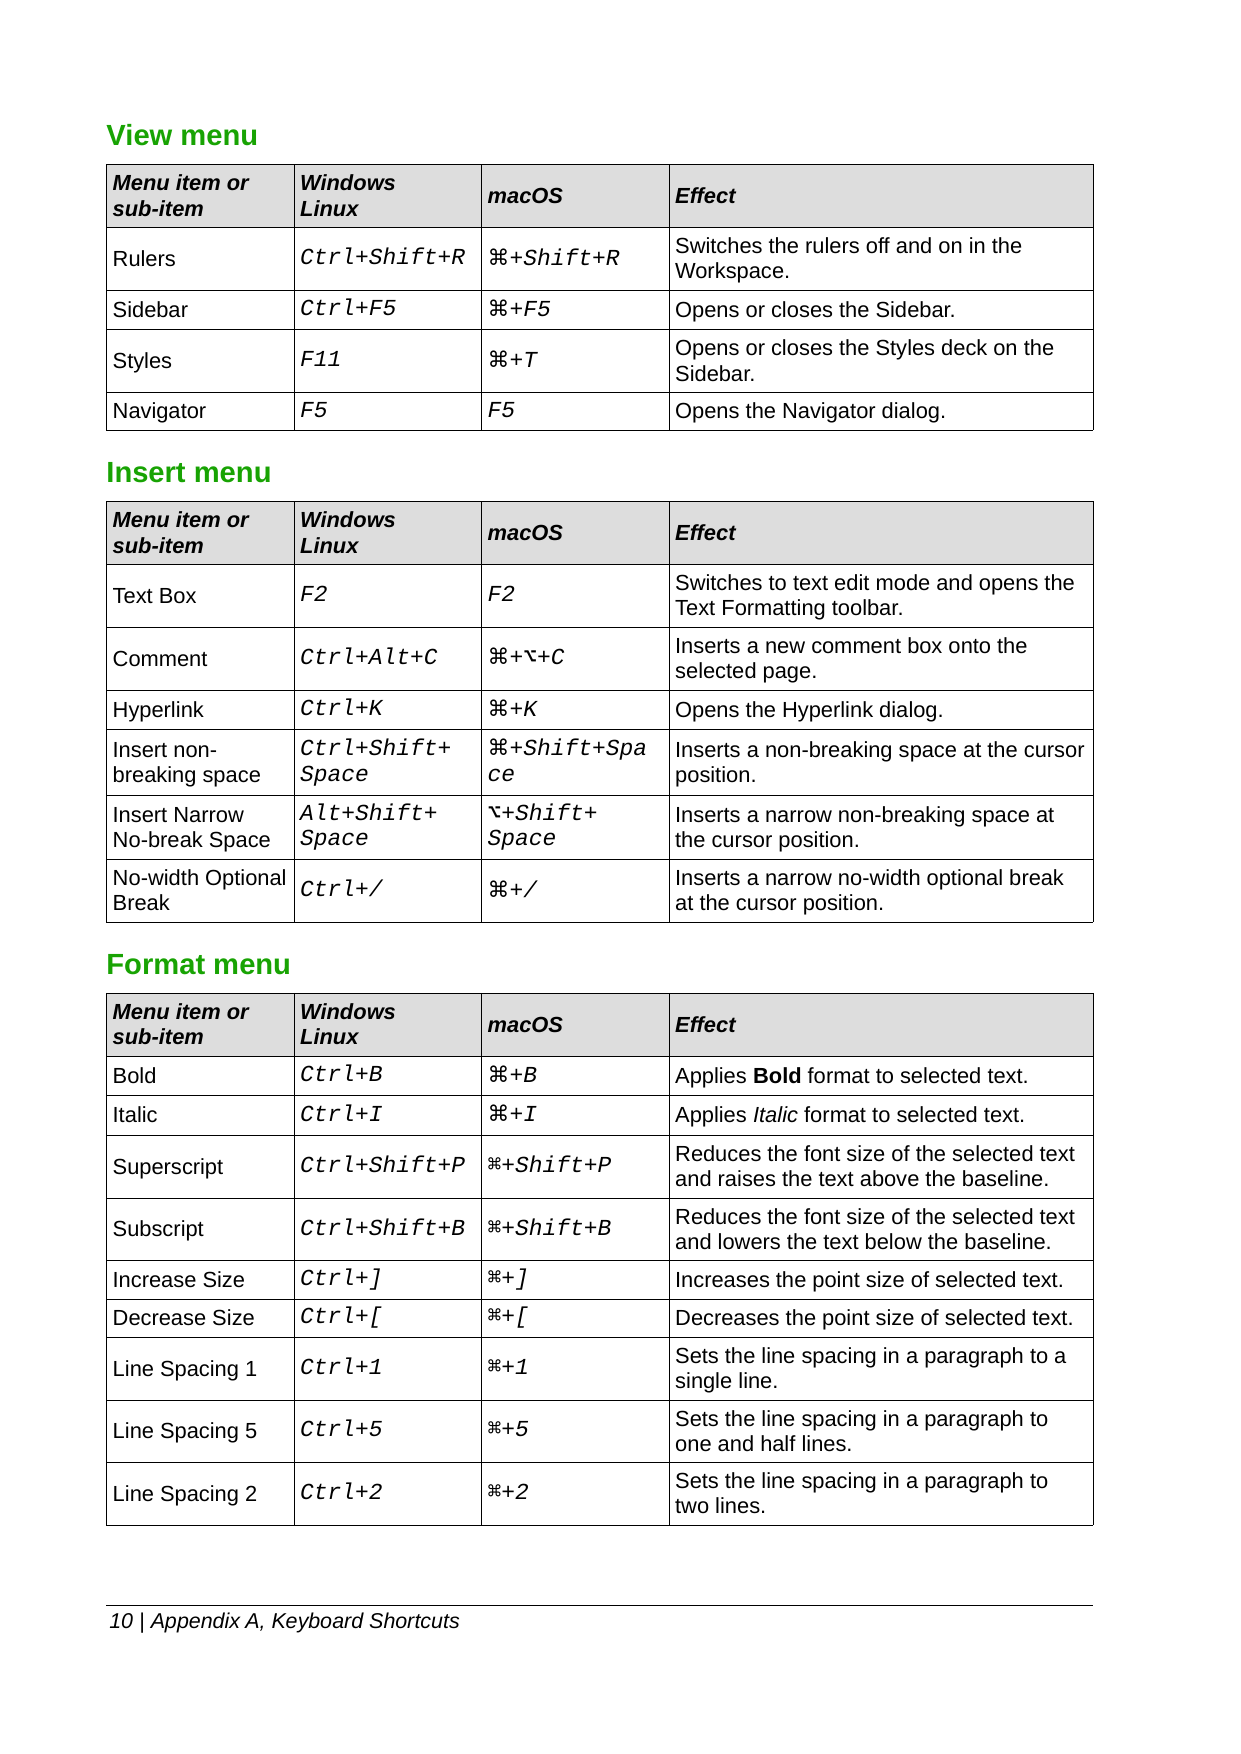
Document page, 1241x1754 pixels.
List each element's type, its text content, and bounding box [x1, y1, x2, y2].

table_cell F11 [295, 330, 481, 392]
table_cell Increases the point size of selected text. [670, 1261, 1093, 1298]
table_cell Inserts a narrow non-breaking space at the cursor position. [670, 796, 1093, 859]
table_cell ⌘+Shift+Space [482, 730, 669, 795]
table_cell ⌘+1 [482, 1338, 669, 1399]
table_cell F2 [482, 565, 669, 627]
table_cell Ctrl+5 [295, 1401, 481, 1462]
table_cell Applies Bold format to selected text. [670, 1057, 1093, 1095]
table_cell Opens the Navigator dialog. [670, 393, 1093, 430]
table_cell Reduces the font size of the selected text and raises the text above the baseline. [670, 1136, 1093, 1198]
table_cell Sets the line spacing in a paragraph to a single line. [670, 1338, 1093, 1399]
table_cell ⌘+[ [482, 1300, 669, 1337]
table_cell Ctrl+K [295, 691, 481, 729]
subtitle Format menu [106, 947, 1093, 980]
table_cell Text Box [107, 565, 294, 627]
table_header Effect [670, 502, 1093, 564]
table_cell Ctrl+Alt+C [295, 628, 481, 689]
table_cell Ctrl+B [295, 1057, 481, 1095]
table_cell Superscript [107, 1136, 294, 1198]
table_cell ⌘+] [482, 1261, 669, 1298]
table_cell Sets the line spacing in a paragraph to two lines. [670, 1463, 1093, 1525]
table_header macOS [482, 994, 669, 1056]
table_cell Inserts a narrow no-width optional break at the cursor position. [670, 860, 1093, 922]
table_cell ⌘+F5 [482, 291, 669, 329]
table_cell F5 [482, 393, 669, 430]
table_cell Ctrl+Shift+R [295, 228, 481, 289]
table_header Windows Linux [295, 502, 481, 564]
table_cell Inserts a new comment box onto the selected page. [670, 628, 1093, 689]
table_cell Opens the Hyperlink dialog. [670, 691, 1093, 729]
table_cell ⌘+Shift+B [482, 1199, 669, 1260]
table_cell ⌘+T [482, 330, 669, 392]
table_cell Decrease Size [107, 1300, 294, 1337]
table_cell Ctrl+2 [295, 1463, 481, 1525]
table_cell Hyperlink [107, 691, 294, 729]
table_cell Rulers [107, 228, 294, 289]
table_cell Ctrl+Shift+ Space [295, 730, 481, 795]
table_cell No‑width Optional Break [107, 860, 294, 922]
table_cell Ctrl+I [295, 1096, 481, 1135]
table_header macOS [482, 502, 669, 564]
table_cell F2 [295, 565, 481, 627]
table_cell Ctrl+/ [295, 860, 481, 922]
table_cell Insert non-breaking space [107, 730, 294, 795]
table_cell Line Spacing 1 [107, 1338, 294, 1399]
table_header macOS [482, 165, 669, 227]
table_cell ⌘+K [482, 691, 669, 729]
table_cell Navigator [107, 393, 294, 430]
table_cell Line Spacing 5 [107, 1401, 294, 1462]
table_cell ⌘+B [482, 1057, 669, 1095]
table_header Menu item or sub-item [107, 502, 294, 564]
table_cell Subscript [107, 1199, 294, 1260]
table_cell Italic [107, 1096, 294, 1135]
table_cell ⌘+5 [482, 1401, 669, 1462]
subtitle View menu [106, 118, 1093, 152]
table_cell Increase Size [107, 1261, 294, 1298]
table_cell Alt+Shift+ Space [295, 796, 481, 859]
table_cell Ctrl+[ [295, 1300, 481, 1337]
table_cell Sidebar [107, 291, 294, 329]
table_cell Opens or closes the Styles deck on the Sidebar. [670, 330, 1093, 392]
table_cell Ctrl+F5 [295, 291, 481, 329]
table_cell Bold [107, 1057, 294, 1095]
subtitle Insert menu [106, 455, 1093, 489]
table_cell Switches the rulers off and on in the Workspace. [670, 228, 1093, 289]
table_cell Ctrl+Shift+P [295, 1136, 481, 1198]
table_cell Sets the line spacing in a paragraph to one and half lines. [670, 1401, 1093, 1462]
table_cell Styles [107, 330, 294, 392]
table_cell Switches to text edit mode and opens the Text Formatting toolbar. [670, 565, 1093, 627]
table_cell ⌘+Shift+P [482, 1136, 669, 1198]
table_cell ⌥+Shift+ Space [482, 796, 669, 859]
table_cell Ctrl+] [295, 1261, 481, 1298]
table_header Windows Linux [295, 994, 481, 1056]
table_cell Insert Narrow No‑break Space [107, 796, 294, 859]
table_cell Ctrl+Shift+B [295, 1199, 481, 1260]
table_cell ⌘+I [482, 1096, 669, 1135]
table_cell ⌘+⌥+C [482, 628, 669, 689]
table_cell Opens or closes the Sidebar. [670, 291, 1093, 329]
table_cell Ctrl+1 [295, 1338, 481, 1399]
table_cell Applies Italic format to selected text. [670, 1096, 1093, 1135]
table_header Windows Linux [295, 165, 481, 227]
table_cell F5 [295, 393, 481, 430]
table_cell Line Spacing 2 [107, 1463, 294, 1525]
table_cell Comment [107, 628, 294, 689]
table_cell Reduces the font size of the selected text and lowers the text below the baseline. [670, 1199, 1093, 1260]
table_cell Decreases the point size of selected text. [670, 1300, 1093, 1337]
table_header Effect [670, 165, 1093, 227]
table_cell Inserts a non-breaking space at the cursor position. [670, 730, 1093, 795]
table_header Menu item or sub-item [107, 994, 294, 1056]
table_cell ⌘+/ [482, 860, 669, 922]
table_cell ⌘+Shift+R [482, 228, 669, 289]
table_cell ⌘+2 [482, 1463, 669, 1525]
table_header Menu item or sub-item [107, 165, 294, 227]
table_header Effect [670, 994, 1093, 1056]
